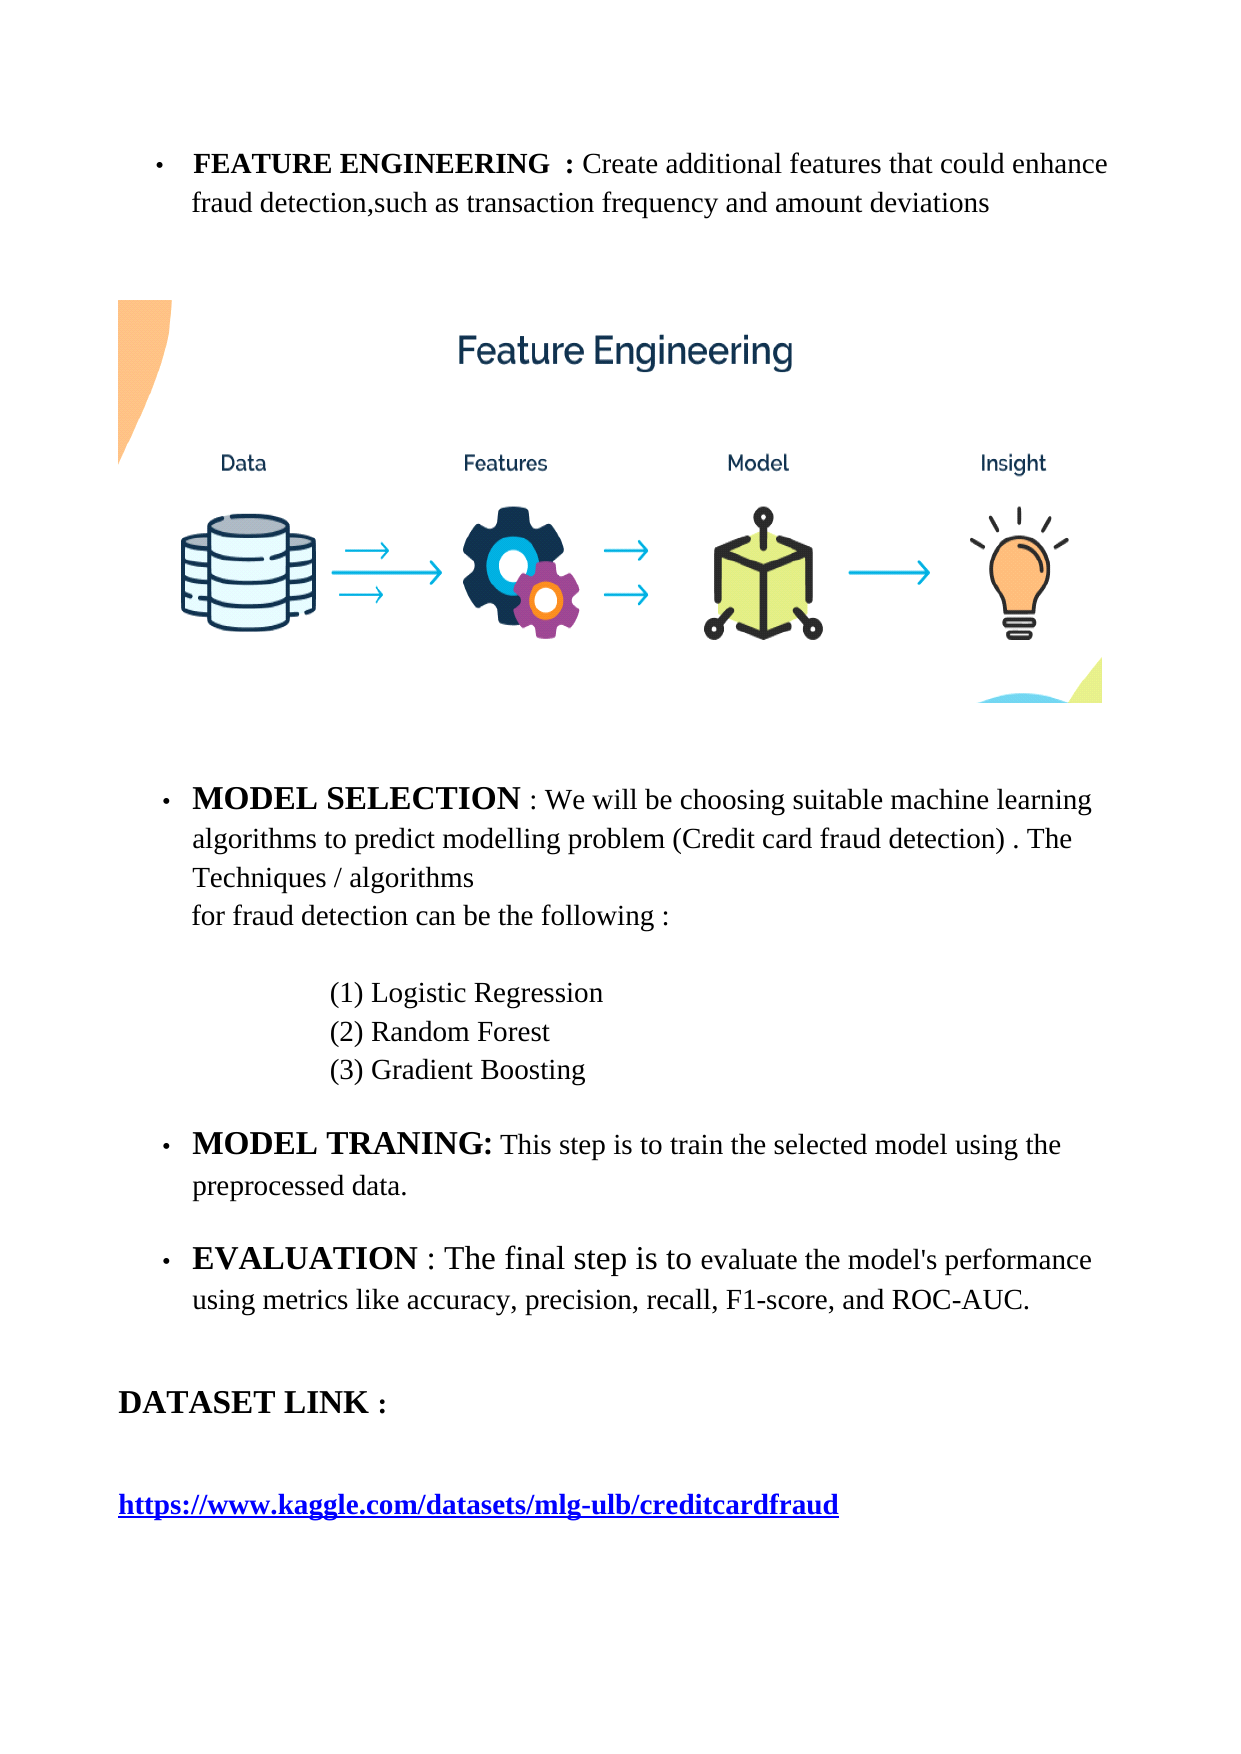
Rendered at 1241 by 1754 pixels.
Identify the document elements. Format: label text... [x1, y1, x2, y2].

list FEATURE ENGINEERING : Create additional features that could enhance [156, 146, 1122, 180]
list EVALUATION : The final step is to evaluate the model's performance using metrics like accuracy, precision, recall, F1-score, and ROC-AUC. [162, 1239, 1122, 1316]
text (1) Logistic Regression [118, 975, 1122, 1009]
text (3) Gradient Boosting [118, 1052, 1122, 1086]
text DATASET LINK : [118, 1382, 1122, 1420]
text for fraud detection can be the following : [118, 898, 1122, 932]
text fraud detection,such as transaction frequency and amount deviations [118, 185, 1122, 218]
text https://www.kaggle.com/datasets/mlg-ulb/creditcardfraud [118, 1487, 1122, 1521]
text (2) Random Forest [118, 1014, 1122, 1047]
list MODEL SELECTION : We will be choosing suitable machine learning algorithms to predict modelling problem (Credit card fraud detection) . The Techniques / algorithms [162, 778, 1122, 893]
list MODEL TRANING: This step is to train the selected model using the preprocessed data. [162, 1123, 1122, 1201]
